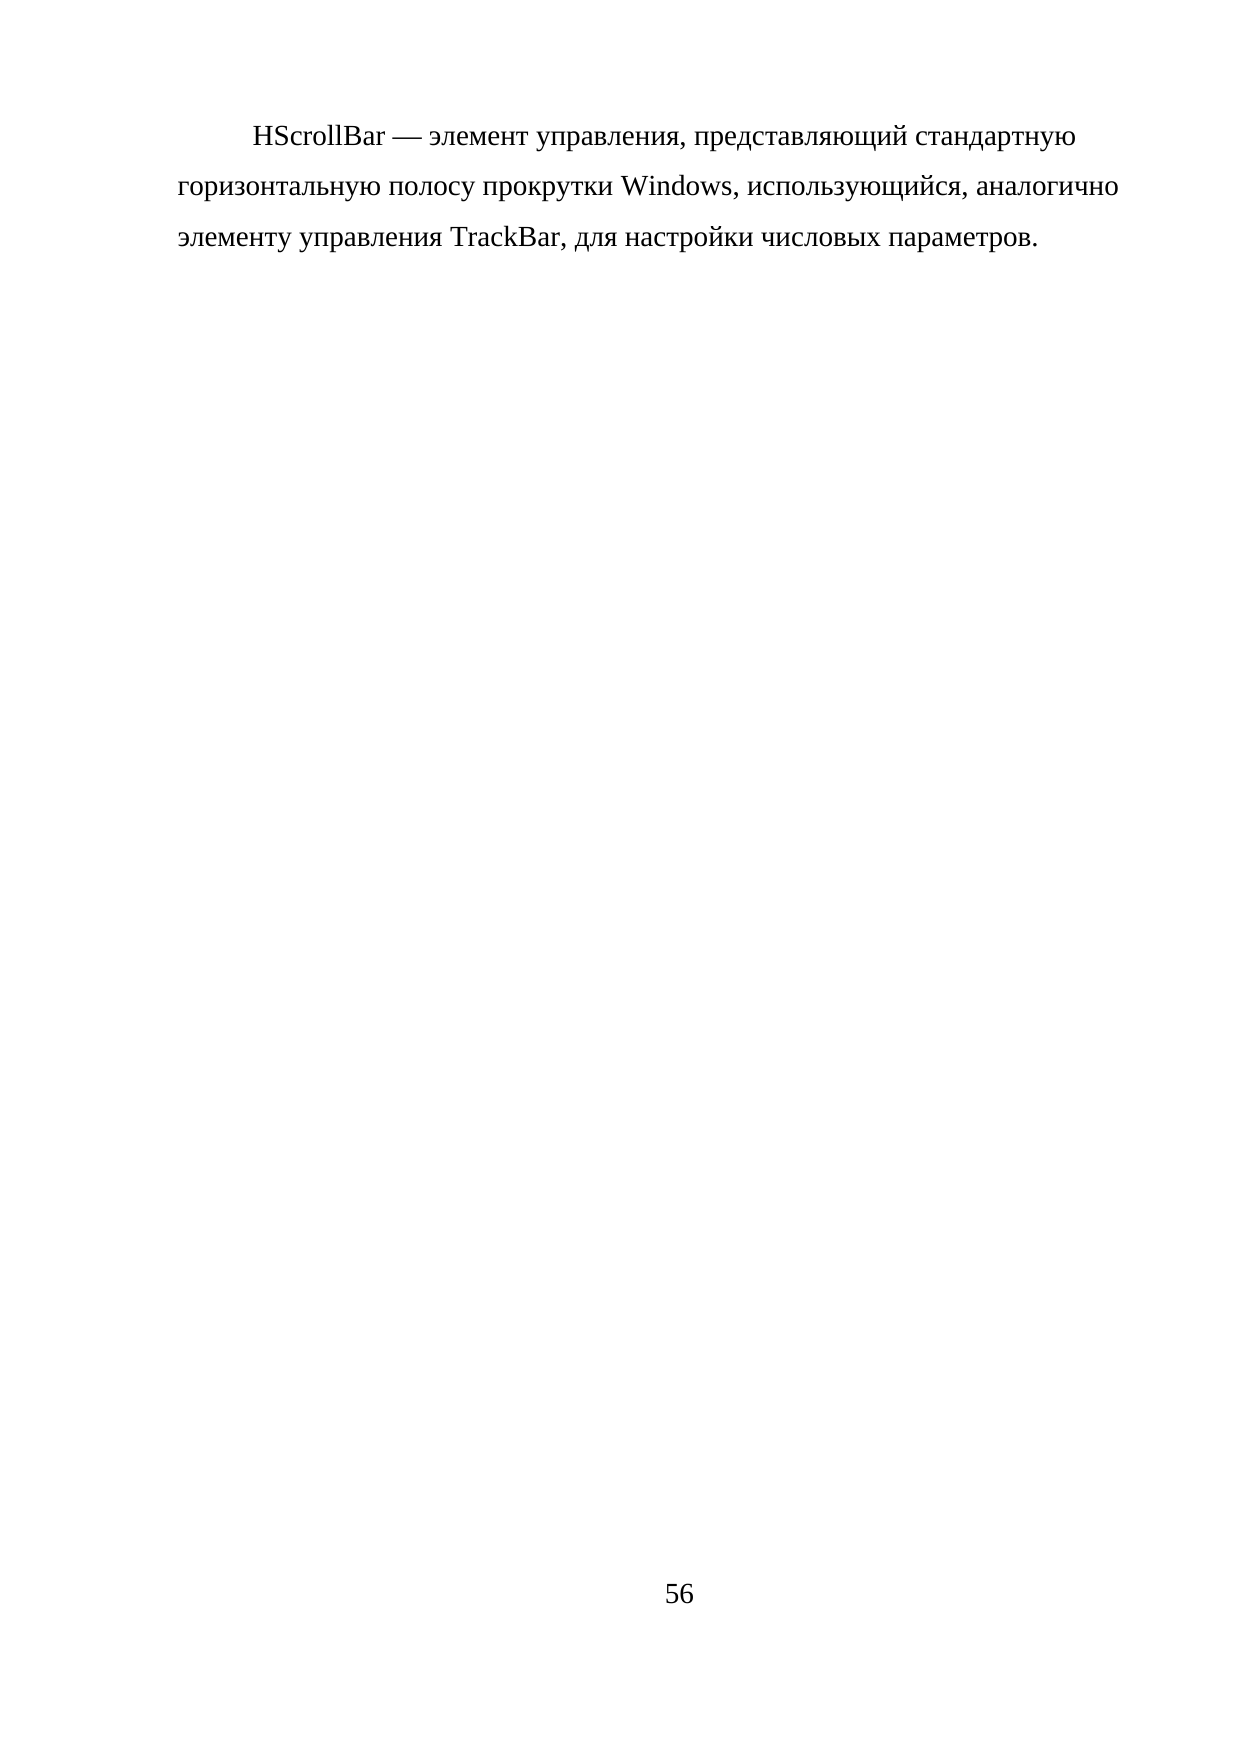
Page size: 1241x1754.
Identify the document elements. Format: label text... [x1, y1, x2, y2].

text HScrollBar — элемент управления, представляющий стандартную горизонтальную полосу прокрутки Windows, использующийся, аналогично элементу управления TrackBar, для настройки числовых параметров. [177, 118, 1181, 252]
